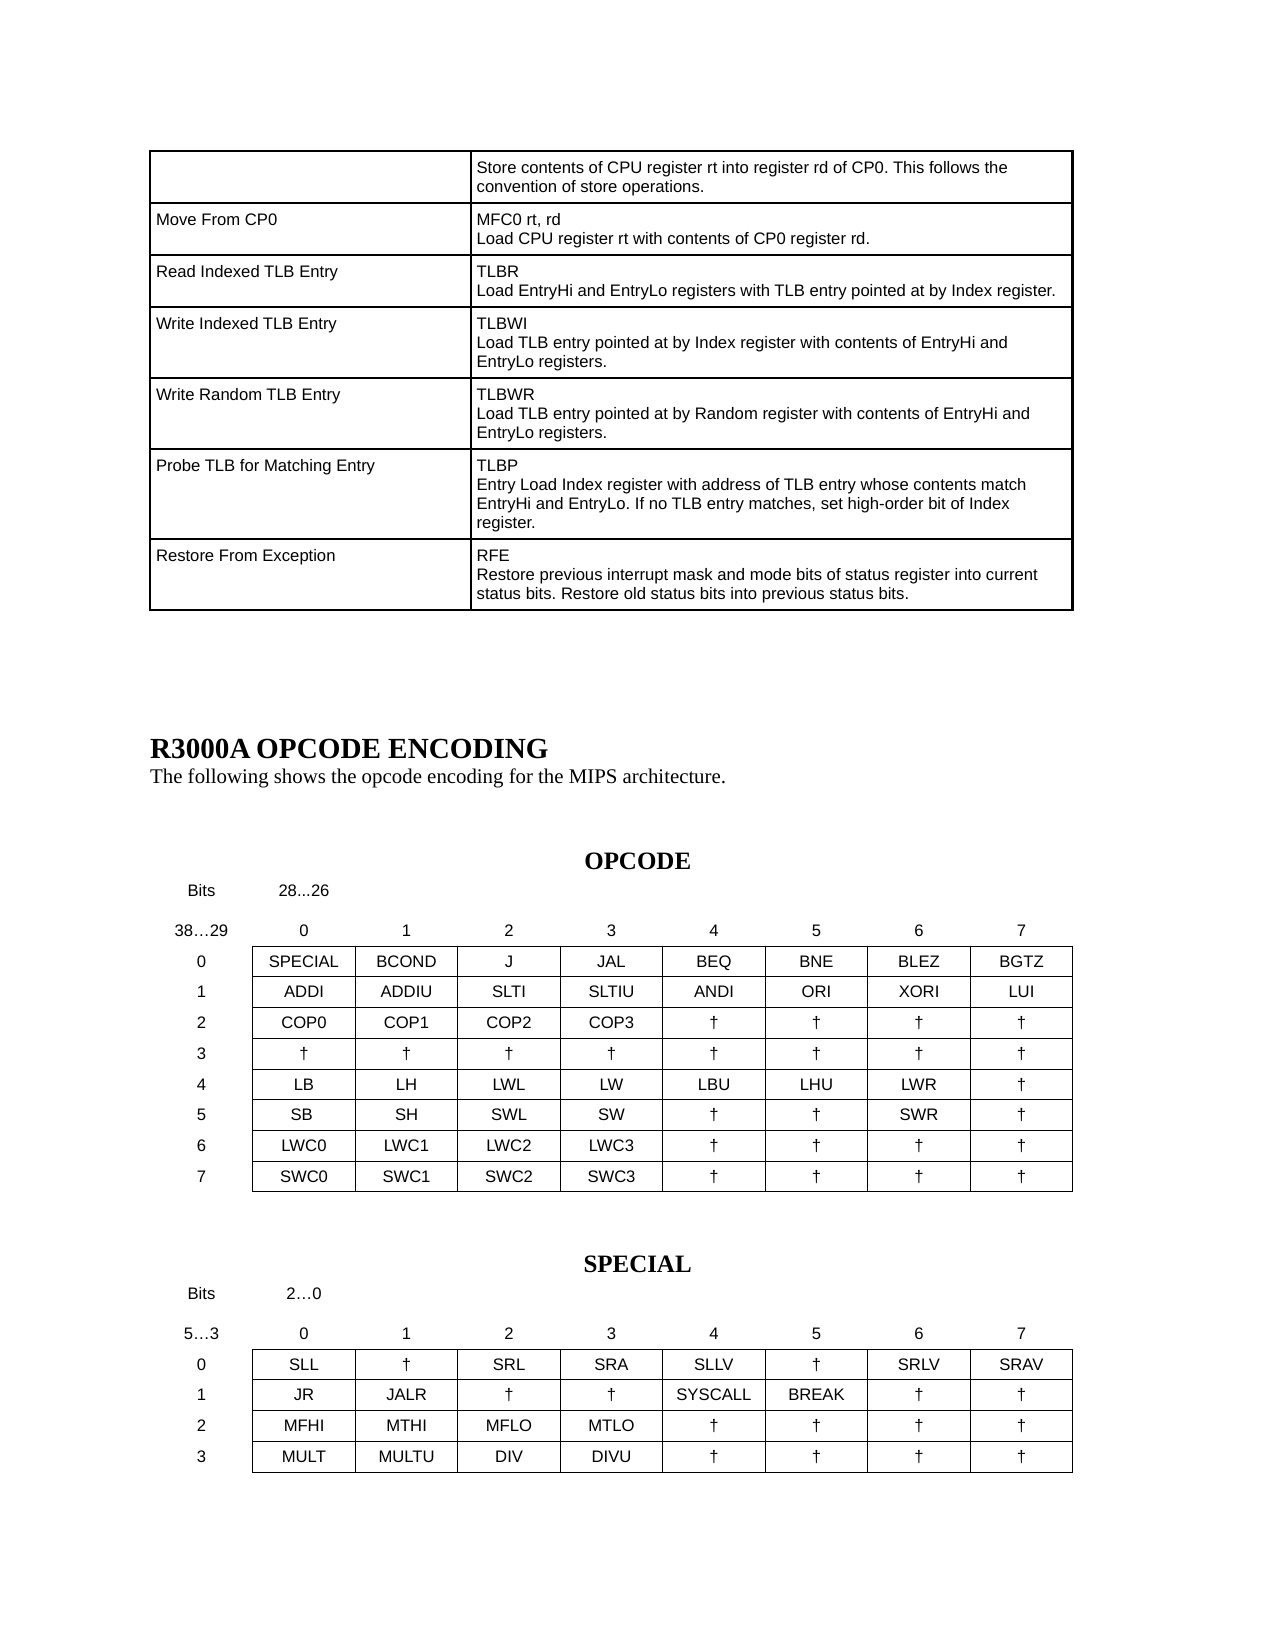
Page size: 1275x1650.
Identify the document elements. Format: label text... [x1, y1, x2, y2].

table_cell J [458, 947, 560, 976]
table_cell LWC3 [561, 1131, 662, 1161]
table_cell JR [253, 1380, 355, 1410]
table_header [663, 875, 765, 915]
table_header [868, 1278, 970, 1318]
table_cell SWC1 [356, 1162, 457, 1191]
table_cell LBU [663, 1070, 765, 1099]
table_cell SW [561, 1100, 662, 1130]
table_cell † [663, 1008, 765, 1038]
table_cell 3 [150, 1038, 252, 1068]
table_cell MULT [253, 1442, 355, 1472]
table_cell Write Random TLB Entry [151, 379, 470, 448]
table_cell 7 [150, 1161, 252, 1191]
table_cell SWC0 [253, 1162, 355, 1191]
table_header Bits [150, 1278, 252, 1318]
table_header Bits [150, 875, 252, 915]
table_cell † [868, 1039, 970, 1068]
table_cell XORI [868, 977, 970, 1007]
table_cell SWC3 [561, 1162, 662, 1191]
table_cell † [766, 1350, 867, 1379]
table_cell † [663, 1442, 765, 1472]
subtitle OPCODE [150, 846, 1125, 875]
table_cell † [971, 1411, 1072, 1441]
table_cell † [868, 1131, 970, 1161]
table_cell † [663, 1039, 765, 1068]
table_header [970, 875, 1072, 915]
table_cell LUI [971, 977, 1072, 1007]
table_cell RFE Restore previous interrupt mask and mode bits of status register into current status bits. Restore old status bits into previous status bits. [472, 540, 1071, 609]
table_cell LWR [868, 1070, 970, 1099]
subtitle R3000A OPCODE ENCODING [150, 731, 1125, 764]
table_cell 5 [765, 915, 867, 946]
table_cell DIVU [561, 1442, 662, 1472]
table_cell 4 [663, 1318, 765, 1349]
table_cell MFLO [458, 1411, 560, 1441]
table_header [458, 1278, 560, 1318]
table_cell LWL [458, 1070, 560, 1099]
table_cell COP3 [561, 1008, 662, 1038]
table_cell BEQ [663, 947, 765, 976]
table_cell LWC1 [356, 1131, 457, 1161]
table_header [355, 1278, 457, 1318]
table_cell 3 [560, 1318, 662, 1349]
table_cell Write Indexed TLB Entry [151, 308, 470, 377]
table_cell BGTZ [971, 947, 1072, 976]
table_cell LB [253, 1070, 355, 1099]
table_cell † [766, 1039, 867, 1068]
table_cell ORI [766, 977, 867, 1007]
table_cell 7 [970, 915, 1072, 946]
table_cell MFC0 rt, rd Load CPU register rt with contents of CP0 register rd. [472, 204, 1071, 254]
subtitle SPECIAL [150, 1249, 1125, 1278]
table_cell SWR [868, 1100, 970, 1130]
table_cell BREAK [766, 1380, 867, 1410]
table_cell JAL [561, 947, 662, 976]
table_cell DIV [458, 1442, 560, 1472]
table_cell † [766, 1131, 867, 1161]
table_cell TLBWR Load TLB entry pointed at by Random register with contents of EntryHi and EntryLo registers. [472, 379, 1071, 448]
table_cell † [971, 1008, 1072, 1038]
table_cell TLBWI Load TLB entry pointed at by Index register with contents of EntryHi and EntryLo registers. [472, 308, 1071, 377]
table_cell SYSCALL [663, 1380, 765, 1410]
table_cell SB [253, 1100, 355, 1130]
table_cell † [868, 1442, 970, 1472]
table_cell BLEZ [868, 947, 970, 976]
table_cell 0 [150, 1349, 252, 1379]
table_cell SWC2 [458, 1162, 560, 1191]
table_cell SLTI [458, 977, 560, 1007]
table_cell † [766, 1442, 867, 1472]
table_cell ANDI [663, 977, 765, 1007]
table_cell † [458, 1380, 560, 1410]
table_cell COP1 [356, 1008, 457, 1038]
table_cell † [766, 1162, 867, 1191]
table_cell † [971, 1162, 1072, 1191]
table_header [663, 1278, 765, 1318]
table_header [765, 875, 867, 915]
table_cell 5 [765, 1318, 867, 1349]
table_cell TLBP Entry Load Index register with address of TLB entry whose contents match EntryHi and EntryLo. If no TLB entry matches, set high-order bit of Index register. [472, 450, 1071, 538]
table_cell LH [356, 1070, 457, 1099]
table_cell † [971, 1442, 1072, 1472]
table_cell Read Indexed TLB Entry [151, 256, 470, 306]
table_cell † [663, 1411, 765, 1441]
table_cell † [971, 1380, 1072, 1410]
table_cell SRA [561, 1350, 662, 1379]
table_cell LWC0 [253, 1131, 355, 1161]
table_cell † [971, 1039, 1072, 1068]
table_header [560, 875, 662, 915]
table_cell SRL [458, 1350, 560, 1379]
text The following shows the opcode encoding for the MIPS architecture. [150, 764, 1125, 788]
table_cell † [868, 1411, 970, 1441]
table_cell SLTIU [561, 977, 662, 1007]
table_cell † [971, 1070, 1072, 1099]
table_cell † [868, 1162, 970, 1191]
table_cell LWC2 [458, 1131, 560, 1161]
table_cell 5 [150, 1099, 252, 1130]
table_cell † [458, 1039, 560, 1068]
table_cell † [766, 1008, 867, 1038]
table_cell COP0 [253, 1008, 355, 1038]
table_cell 6 [868, 1318, 970, 1349]
table_header 2…0 [253, 1278, 355, 1318]
table_cell [151, 152, 470, 202]
table_header [868, 875, 970, 915]
table_cell SWL [458, 1100, 560, 1130]
table_cell 1 [355, 1318, 457, 1349]
table_cell 4 [150, 1069, 252, 1099]
table_cell BCOND [356, 947, 457, 976]
table_cell 0 [253, 1318, 355, 1349]
table_cell † [766, 1100, 867, 1130]
table_cell 3 [560, 915, 662, 946]
table_cell 38…29 [150, 915, 252, 946]
table_cell 4 [663, 915, 765, 946]
table_header 28...26 [253, 875, 355, 915]
table_cell 0 [253, 915, 355, 946]
table_cell 1 [355, 915, 457, 946]
table_cell † [663, 1131, 765, 1161]
table_header [765, 1278, 867, 1318]
table_cell ADDIU [356, 977, 457, 1007]
table_cell SRLV [868, 1350, 970, 1379]
table_cell 5…3 [150, 1318, 252, 1349]
table_cell LHU [766, 1070, 867, 1099]
table_cell † [356, 1039, 457, 1068]
table_cell 2 [150, 1007, 252, 1038]
table_cell 0 [150, 946, 252, 976]
table_header [970, 1278, 1072, 1318]
table_cell 1 [150, 976, 252, 1007]
table_cell † [971, 1131, 1072, 1161]
table_cell † [971, 1100, 1072, 1130]
table_cell SPECIAL [253, 947, 355, 976]
table_cell † [868, 1008, 970, 1038]
table_cell 6 [868, 915, 970, 946]
table_cell † [561, 1039, 662, 1068]
table_cell ADDI [253, 977, 355, 1007]
table_cell † [356, 1350, 457, 1379]
table_cell SLL [253, 1350, 355, 1379]
table_cell Move From CP0 [151, 204, 470, 254]
table_cell † [868, 1380, 970, 1410]
table_cell 2 [150, 1410, 252, 1441]
table_cell MULTU [356, 1442, 457, 1472]
table_cell 2 [458, 1318, 560, 1349]
table_cell † [561, 1380, 662, 1410]
table_cell MFHI [253, 1411, 355, 1441]
table_cell † [663, 1100, 765, 1130]
table_cell TLBR Load EntryHi and EntryLo registers with TLB entry pointed at by Index register. [472, 256, 1071, 306]
table_cell SLLV [663, 1350, 765, 1379]
table_cell 6 [150, 1130, 252, 1161]
table_cell SRAV [971, 1350, 1072, 1379]
table_cell Store contents of CPU register rt into register rd of CP0. This follows the convention of store operations. [472, 152, 1071, 202]
table_cell Restore From Exception [151, 540, 470, 609]
table_cell COP2 [458, 1008, 560, 1038]
table_cell SH [356, 1100, 457, 1130]
table_cell † [766, 1411, 867, 1441]
table_cell Probe TLB for Matching Entry [151, 450, 470, 538]
table_cell 2 [458, 915, 560, 946]
table_cell 7 [970, 1318, 1072, 1349]
table_cell BNE [766, 947, 867, 976]
table_cell JALR [356, 1380, 457, 1410]
table_cell LW [561, 1070, 662, 1099]
table_cell MTHI [356, 1411, 457, 1441]
table_cell † [663, 1162, 765, 1191]
table_header [458, 875, 560, 915]
table_cell 3 [150, 1441, 252, 1472]
table_cell MTLO [561, 1411, 662, 1441]
table_cell † [253, 1039, 355, 1068]
table_cell 1 [150, 1379, 252, 1410]
table_header [560, 1278, 662, 1318]
table_header [355, 875, 457, 915]
